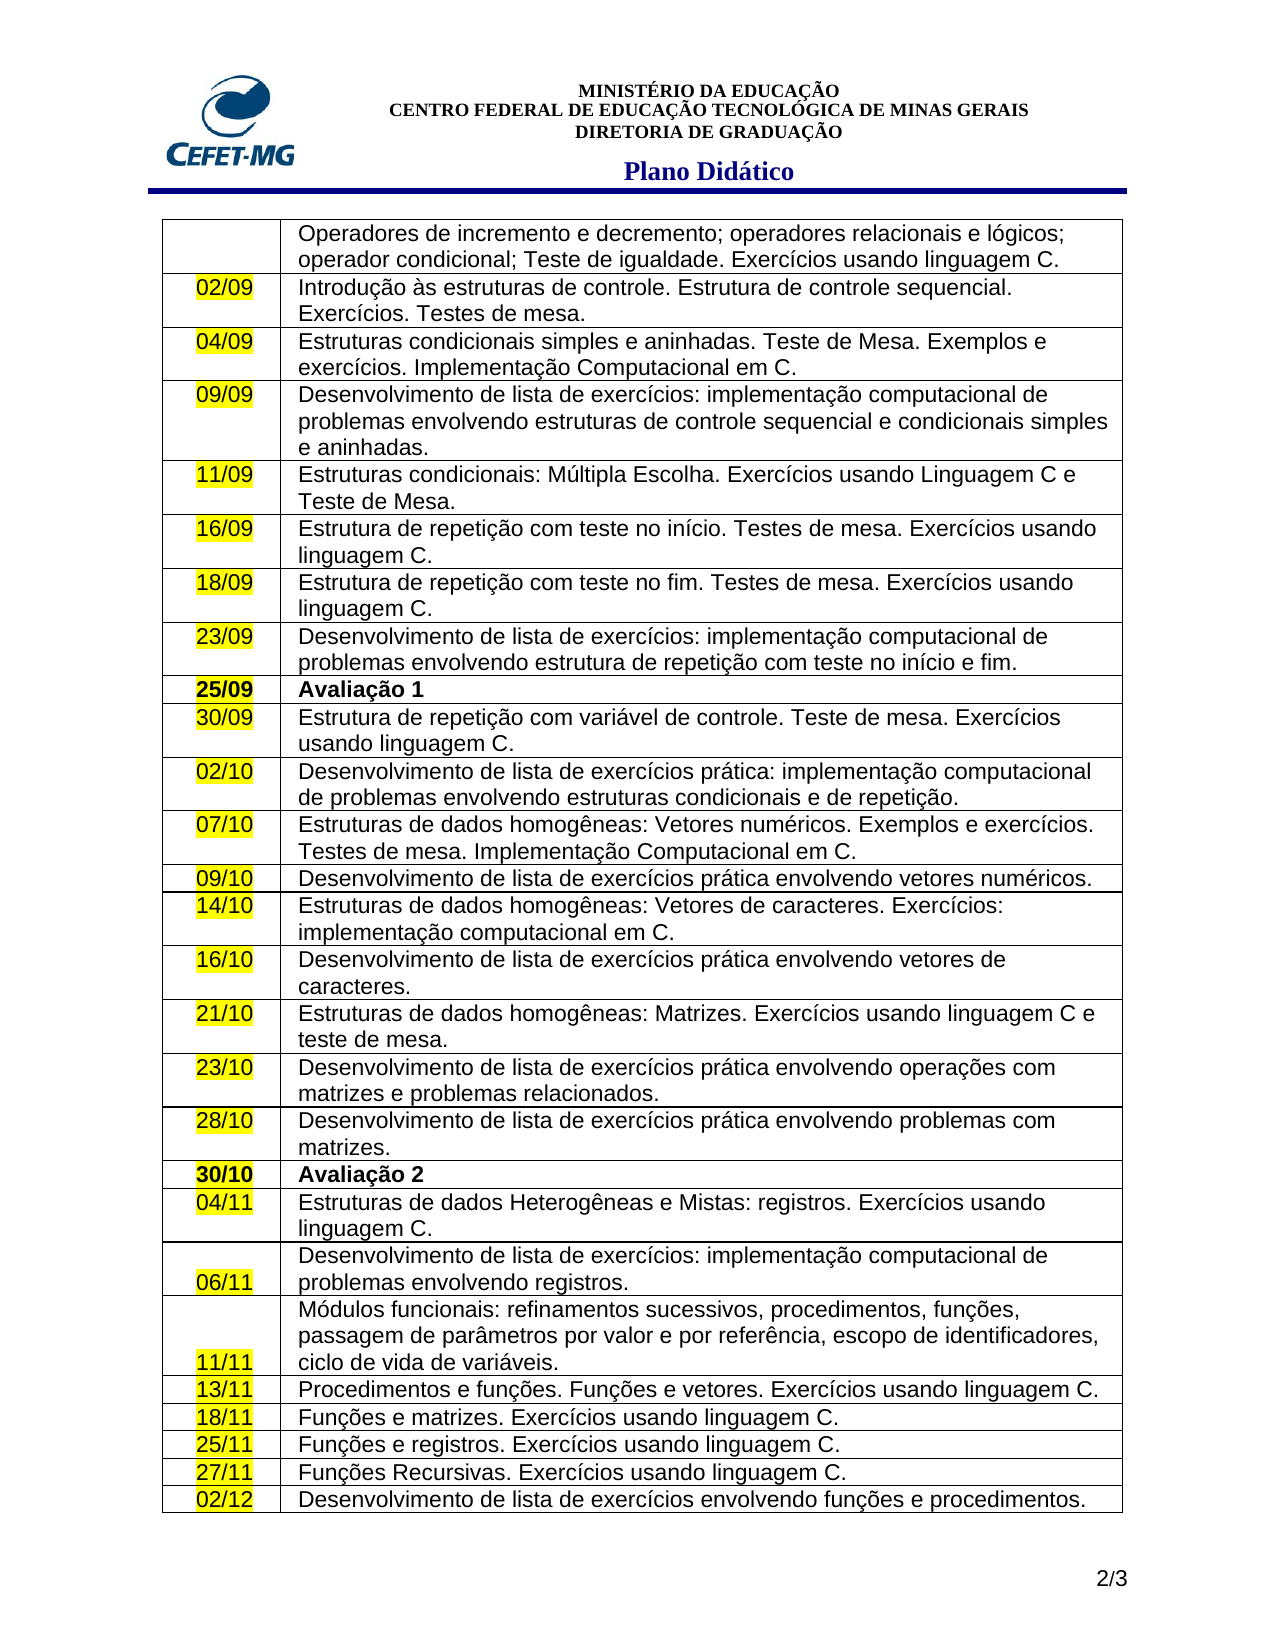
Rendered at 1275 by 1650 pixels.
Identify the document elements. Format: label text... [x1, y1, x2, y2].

table_cell 04/11 [163, 1189, 280, 1241]
table_cell Avaliação 2 [281, 1161, 1122, 1188]
table_cell Estrutura de repetição com variável de controle. Teste de mesa. Exercícios usando linguagem C. [281, 704, 1122, 757]
table_cell Desenvolvimento de lista de exercícios prática envolvendo vetores numéricos. [281, 865, 1122, 891]
table_cell Desenvolvimento de lista de exercícios prática envolvendo operações com matrizes e problemas relacionados. [281, 1054, 1122, 1106]
table_cell 06/11 [163, 1243, 280, 1295]
table_cell Desenvolvimento de lista de exercícios envolvendo funções e procedimentos. [281, 1486, 1122, 1512]
table_cell 16/09 [163, 515, 280, 568]
table_cell Desenvolvimento de lista de exercícios prática: implementação computacional de problemas envolvendo estruturas condicionais e de repetição. [281, 758, 1122, 810]
table_cell Funções e matrizes. Exercícios usando linguagem C. [281, 1404, 1122, 1430]
table_cell Funções e registros. Exercícios usando linguagem C. [281, 1431, 1122, 1457]
table_cell Estruturas de dados homogêneas: Vetores numéricos. Exemplos e exercícios. Testes de mesa. Implementação Computacional em C. [281, 811, 1122, 864]
table_cell 13/11 [163, 1376, 280, 1403]
table_cell Operadores de incremento e decremento; operadores relacionais e lógicos; operador condicional; Teste de igualdade. Exercícios usando linguagem C. [281, 220, 1122, 273]
table_cell 02/09 [163, 274, 280, 327]
table_cell 14/10 [163, 893, 280, 945]
table_cell 23/10 [163, 1054, 280, 1106]
table_cell Desenvolvimento de lista de exercícios: implementação computacional de problemas envolvendo estruturas de controle sequencial e condicionais simples e aninhadas. [281, 381, 1122, 460]
table_cell 23/09 [163, 623, 280, 675]
table_cell 27/11 [163, 1459, 280, 1485]
table_cell 11/09 [163, 461, 280, 514]
table_cell Introdução às estruturas de controle. Estrutura de controle sequencial. Exercícios. Testes de mesa. [281, 274, 1122, 327]
table_cell 30/09 [163, 704, 280, 757]
table_cell Procedimentos e funções. Funções e vetores. Exercícios usando linguagem C. [281, 1376, 1122, 1403]
table_cell Estrutura de repetição com teste no início. Testes de mesa. Exercícios usando linguagem C. [281, 515, 1122, 568]
table_cell 21/10 [163, 1000, 280, 1053]
table_cell Estruturas condicionais simples e aninhadas. Teste de Mesa. Exemplos e exercícios. Implementação Computacional em C. [281, 328, 1122, 380]
table_cell Estrutura de repetição com teste no fim. Testes de mesa. Exercícios usando linguagem C. [281, 569, 1122, 622]
table_cell Estruturas de dados homogêneas: Vetores de caracteres. Exercícios: implementação computacional em C. [281, 893, 1122, 945]
table_cell 25/11 [163, 1431, 280, 1457]
table_cell 25/09 [163, 676, 280, 703]
table_cell Funções Recursivas. Exercícios usando linguagem C. [281, 1459, 1122, 1485]
picture [166, 75, 294, 166]
table_cell 18/09 [163, 569, 280, 622]
table_cell Módulos funcionais: refinamentos sucessivos, procedimentos, funções, passagem de parâmetros por valor e por referência, escopo de identificadores, ciclo de vida de variáveis. [281, 1296, 1122, 1375]
table_cell Desenvolvimento de lista de exercícios: implementação computacional de problemas envolvendo estrutura de repetição com teste no início e fim. [281, 623, 1122, 675]
table_cell Estruturas condicionais: Múltipla Escolha. Exercícios usando Linguagem C e Teste de Mesa. [281, 461, 1122, 514]
table_cell Estruturas de dados Heterogêneas e Mistas: registros. Exercícios usando linguagem C. [281, 1189, 1122, 1241]
table_cell 02/12 [163, 1486, 280, 1512]
table_cell Desenvolvimento de lista de exercícios prática envolvendo vetores de caracteres. [281, 946, 1122, 999]
table_cell 04/09 [163, 328, 280, 380]
table_cell 09/09 [163, 381, 280, 460]
table_cell 18/11 [163, 1404, 280, 1430]
table_cell [163, 220, 280, 273]
table_cell 09/10 [163, 865, 280, 891]
table_cell 30/10 [163, 1161, 280, 1188]
table_cell 02/10 [163, 758, 280, 810]
table_cell 07/10 [163, 811, 280, 864]
table_cell Desenvolvimento de lista de exercícios prática envolvendo problemas com matrizes. [281, 1108, 1122, 1160]
table_cell Estruturas de dados homogêneas: Matrizes. Exercícios usando linguagem C e teste de mesa. [281, 1000, 1122, 1053]
table_cell Desenvolvimento de lista de exercícios: implementação computacional de problemas envolvendo registros. [281, 1243, 1122, 1295]
table_cell 16/10 [163, 946, 280, 999]
table_cell Avaliação 1 [281, 676, 1122, 703]
table_cell 11/11 [163, 1296, 280, 1375]
table_cell 28/10 [163, 1108, 280, 1160]
